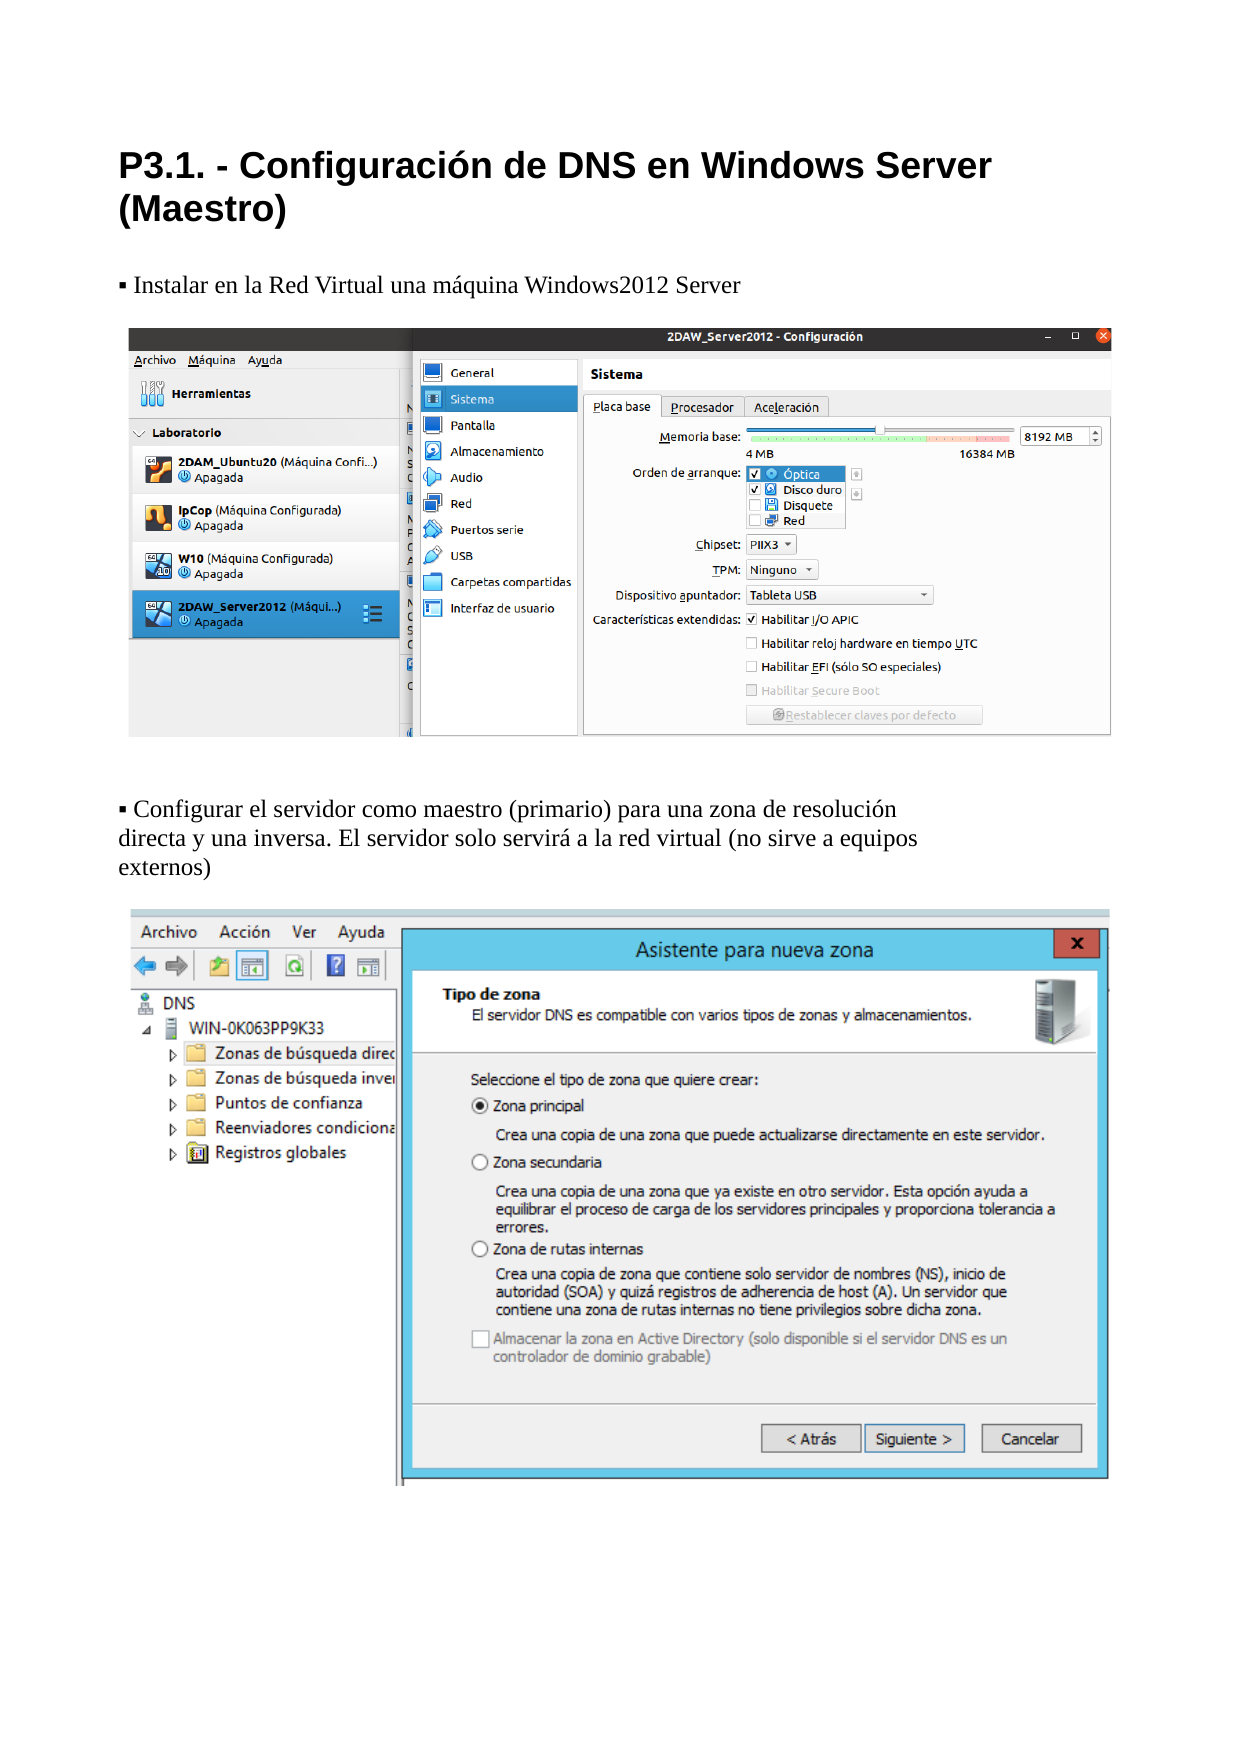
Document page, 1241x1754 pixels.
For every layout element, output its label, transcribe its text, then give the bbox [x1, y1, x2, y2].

text directa y una inversa. El servidor solo servirá a la red virtual (no sirve a equipos [118, 823, 1122, 852]
subtitle P3.1. - Configuración de DNS en Windows Server (Maestro) [118, 143, 1122, 229]
picture [128, 328, 1112, 737]
picture [130, 909, 1110, 1486]
text externos) [118, 852, 1122, 880]
text ▪ Instalar en la Red Virtual una máquina Windows2012 Server [118, 271, 1122, 299]
text ▪ Configurar el servidor como maestro (primario) para una zona de resolución [118, 794, 1122, 823]
